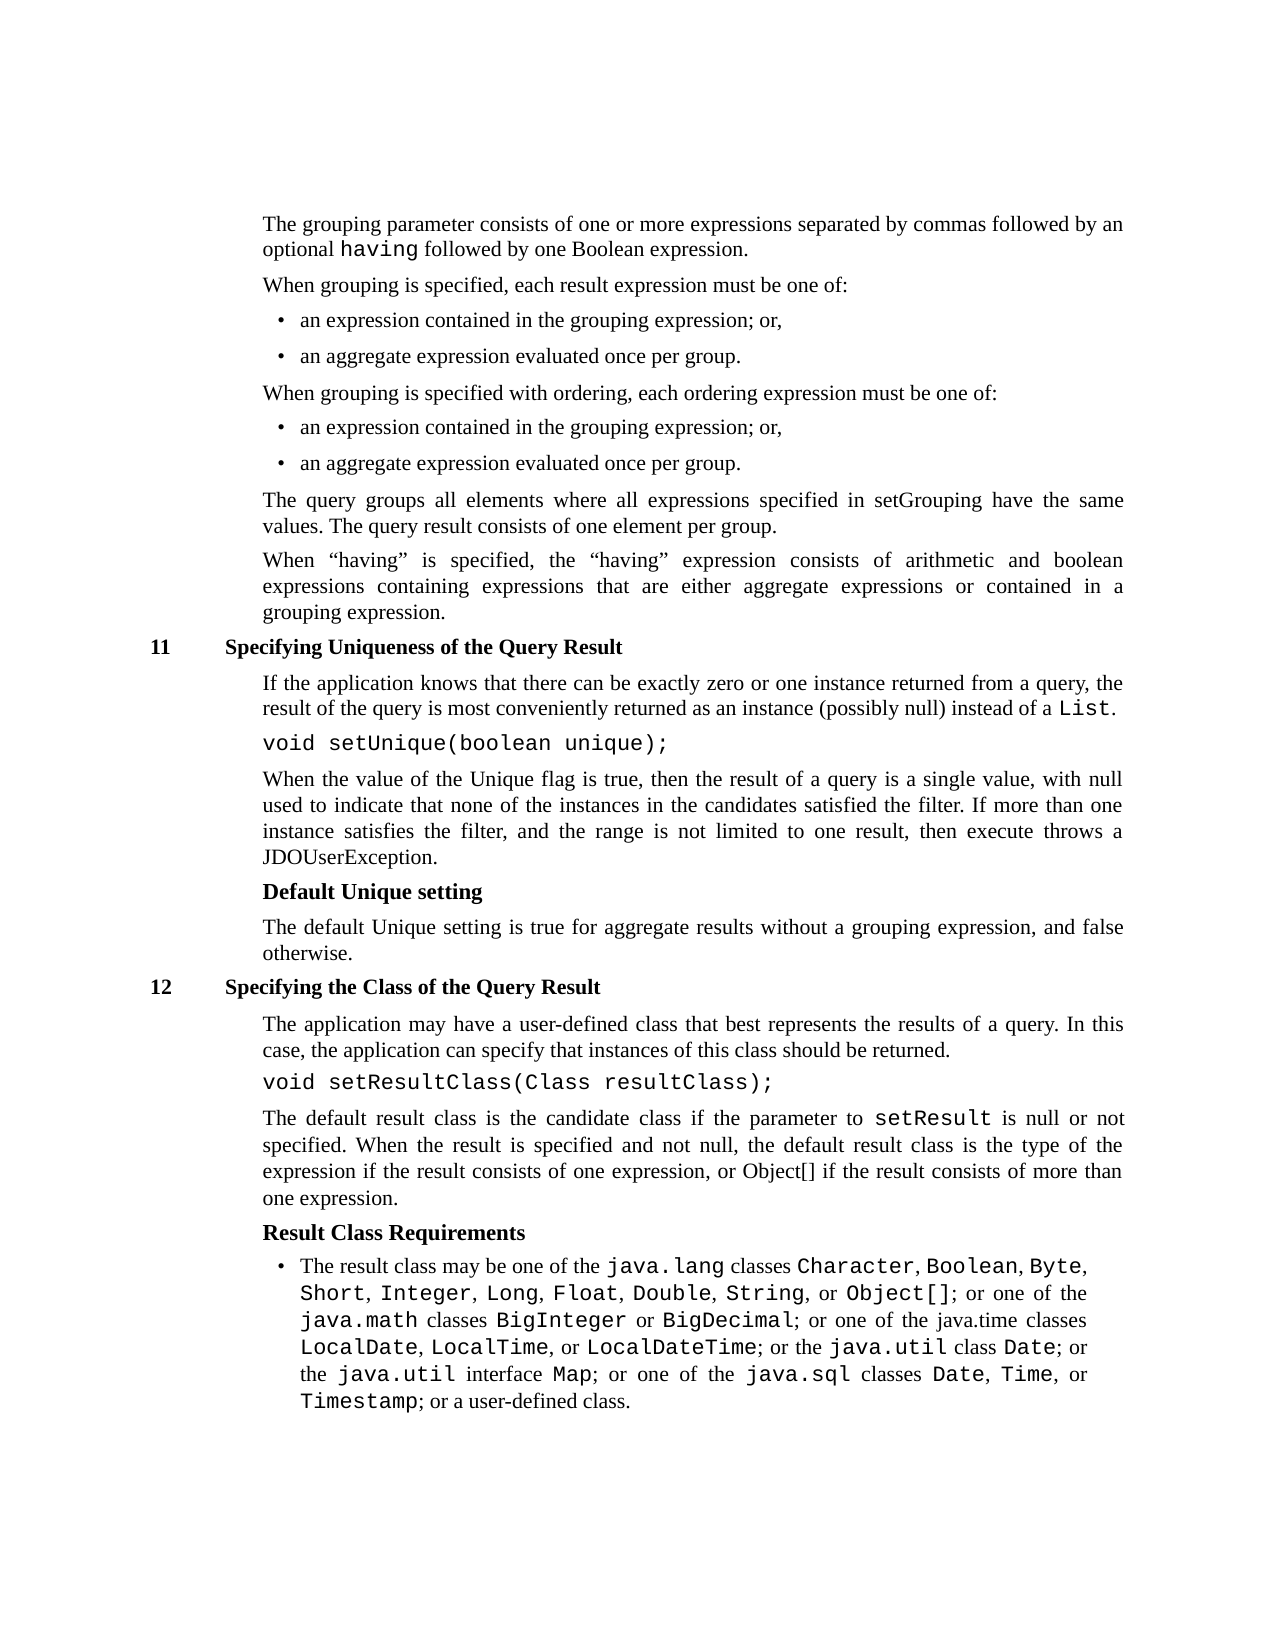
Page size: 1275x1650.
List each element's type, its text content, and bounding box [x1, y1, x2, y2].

text void setResultClass(Class resultClass); [262, 1070, 1125, 1096]
subtitle Specifying the Class of the Query Result [150, 973, 1125, 999]
text • A14.6.12-1 [The result class may be one of the java.lang classes Character, Boolean, Byte, Short, Integer, Long, Float, Double, String, or Object[]; or one of the java.math classes BigInteger or BigDecimal; or one of the java.time classes LocalDate, LocalTime, or LocalDateTime; or the java.util class Date; or the java.util interface Map; or one of the java.sql classes Date, Time, or Timestamp; or a user-defined class. [277, 1253, 1087, 1415]
text The grouping parameter consists of one or more expressions separated by commas followed by an optional having followed by one Boolean expression. [262, 210, 1125, 263]
text • an expression contained in the grouping expression; or, [277, 306, 1087, 332]
text • an aggregate expression evaluated once per group.] [277, 449, 1087, 476]
text A14.6.10-3 [When grouping is specified with ordering, each ordering expression must be one of: [262, 379, 1125, 405]
text The default result class is the candidate class if the parameter to setResult is null or not specified. When the result is specified and not null, the default result class is the type of the expression if the result consists of one expression, or Object[] if the result consists of more than one expression. [262, 1104, 1125, 1210]
text A14.6.10-2 [When “having” is specified, the “having” expression consists of arithmetic and boolean expressions containing expressions that are either aggregate expressions or contained in a grouping expression.] [262, 546, 1125, 624]
subtitle Result Class Requirements [150, 1218, 1125, 1245]
text void setUnique(boolean unique); [262, 731, 1125, 757]
subtitle Default Unique setting [150, 877, 1125, 904]
text A14.6.10-1 [When grouping is specified, each result expression must be one of: [262, 271, 1125, 297]
subtitle Specifying Uniqueness of the Query Result [150, 633, 1125, 659]
text • an expression contained in the grouping expression; or, [277, 413, 1087, 439]
text A14.6.11-1 [When the value of the Unique flag is true, then the result of a query is a single value, with null used to indicate that none of the instances in the candidates satisfied the filter. If more than one instance satisfies the filter, and the range is not limited to one result, then execute throws a JDOUserException.] [262, 765, 1125, 869]
text If the application knows that there can be exactly zero or one instance returned from a query, the result of the query is most conveniently returned as an instance (possibly null) instead of a List. [262, 669, 1125, 722]
text The application may have a user-defined class that best represents the results of a query. In this case, the application can specify that instances of this class should be returned. [262, 1010, 1125, 1062]
text The query groups all elements where all expressions specified in setGrouping have the same values. The query result consists of one element per group. [262, 486, 1125, 538]
text A14.6.11-2 [The default Unique setting is true for aggregate results without a grouping expression, and false otherwise.] [262, 913, 1125, 965]
text • an aggregate expression evaluated once per group.] [277, 342, 1087, 368]
